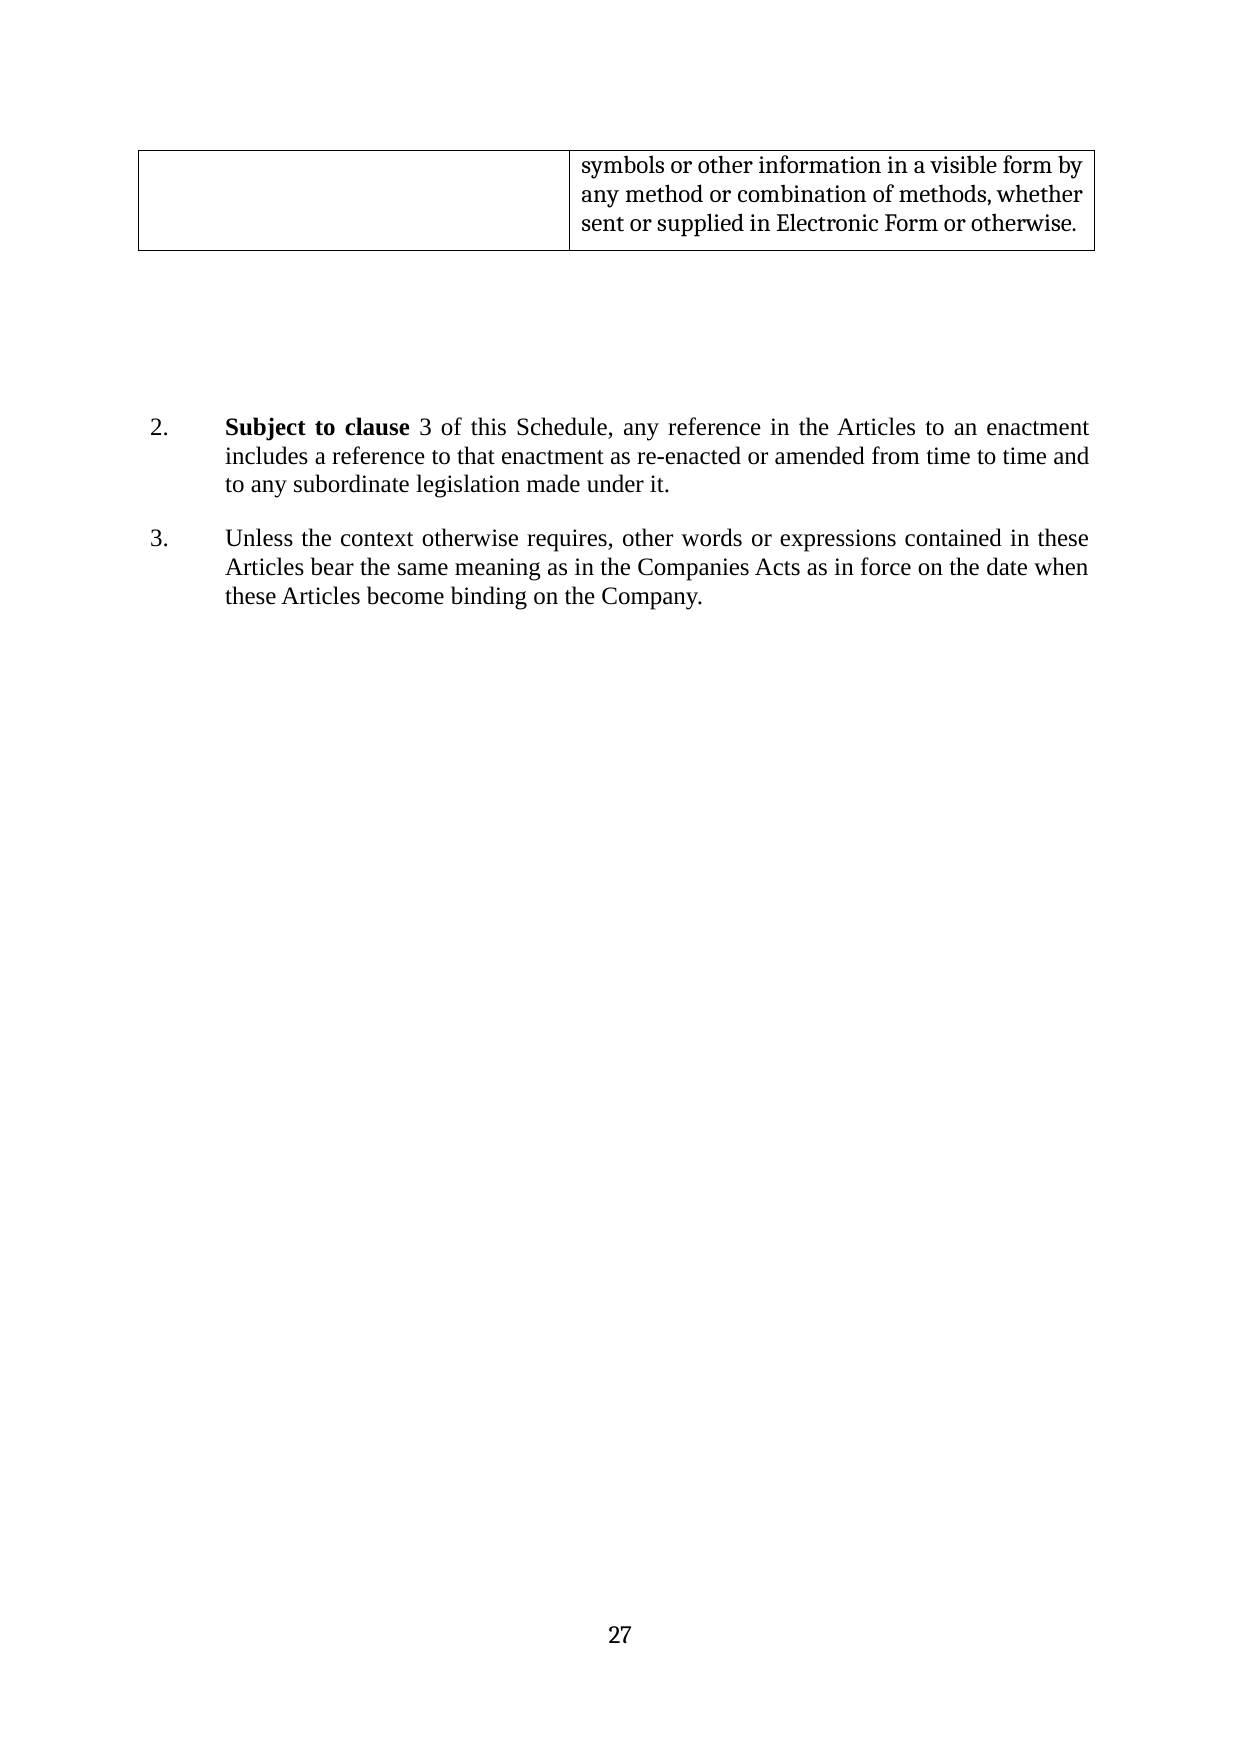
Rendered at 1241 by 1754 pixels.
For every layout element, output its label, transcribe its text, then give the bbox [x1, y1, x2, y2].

list Subject to clause 3 of this Schedule, any reference in the Articles to an enactment includes a reference to that enactment as re-enacted or amended from time to time and to any subordinate legislation made under it. [150, 412, 1090, 498]
table_cell [139, 151, 569, 250]
table_cell symbols or other information in a visible form by any method or combination of methods, whether sent or supplied in Electronic Form or otherwise. [570, 151, 1094, 250]
list Unless the context otherwise requires, other words or expressions contained in these Articles bear the same meaning as in the Companies Acts as in force on the date when these Articles become binding on the Company. [150, 523, 1090, 609]
